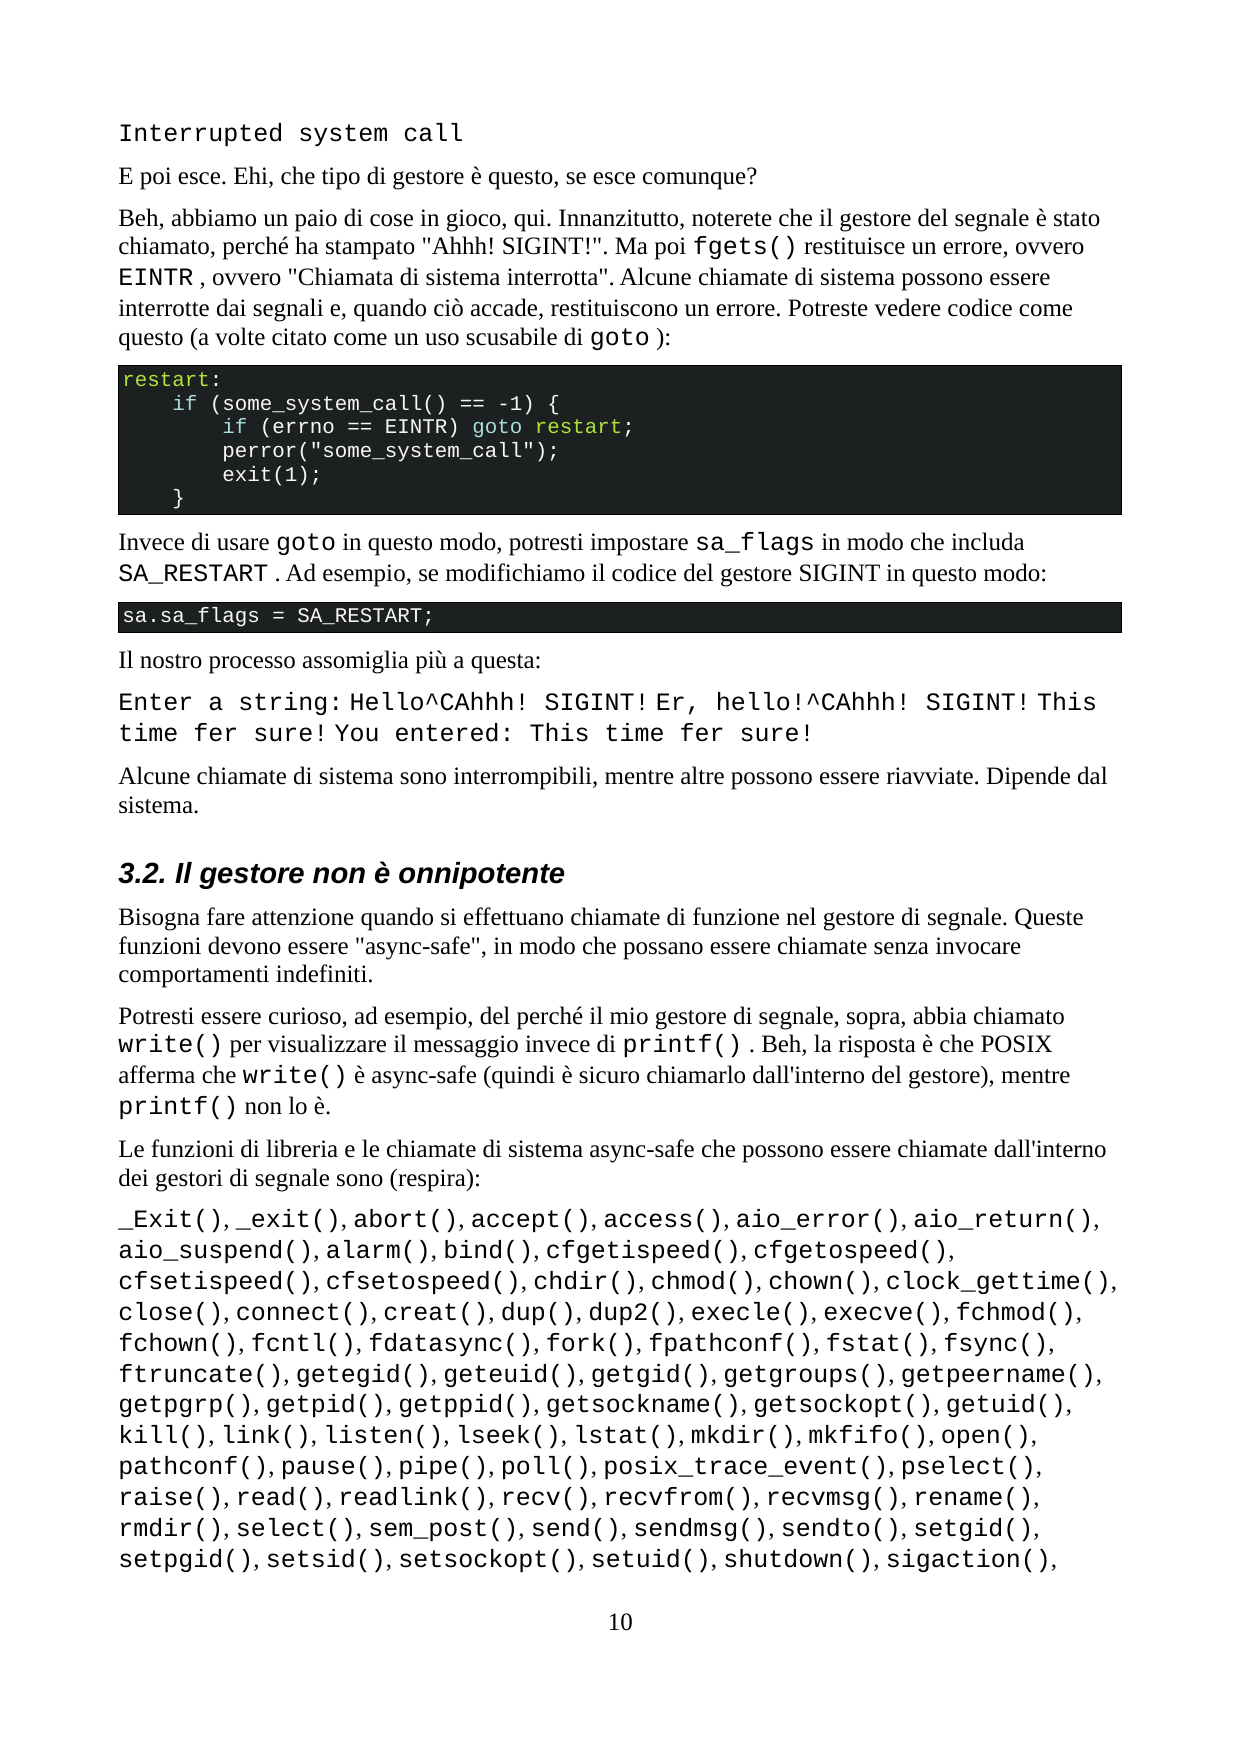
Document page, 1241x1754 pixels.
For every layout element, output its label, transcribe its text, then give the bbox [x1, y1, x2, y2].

text sa.sa_flags = SA_RESTART; [119, 603, 1121, 632]
text Invece di usare goto in questo modo, potresti impostare sa_flags in modo che includa SA_RESTART . Ad esempio, se modifichiamo il codice del gestore SIGINT in questo modo: [118, 527, 1122, 589]
text Enter a string: Hello^CAhhh! SIGINT! Er, hello!^CAhhh! SIGINT! This time fer sure! You entered: This time fer sure! [118, 687, 1122, 748]
text Beh, abbiamo un paio di cose in gioco, qui. Innanzitutto, noterete che il gestore del segnale è stato chiamato, perché ha stampato "Ahhh! SIGINT!". Ma poi fgets() restituisce un errore, ovvero EINTR , ovvero "Chiamata di sistema interrotta". Alcune chiamate di sistema possono essere interrotte dai segnali e, quando ciò accade, restituiscono un errore. Potreste vedere codice come questo (a volte citato come un uso scusabile di goto ): [118, 203, 1122, 353]
text perror("some_system_call"); [119, 436, 1121, 460]
text Interrupted system call [118, 118, 1122, 149]
text restart: [119, 366, 1121, 389]
text _Exit(), _exit(), abort(), accept(), access(), aio_error(), aio_return(), aio_suspend(), alarm(), bind(), cfgetispeed(), cfgetospeed(), cfsetispeed(), cfsetospeed(), chdir(), chmod(), chown(), clock_gettime(), close(), connect(), creat(), dup(), dup2(), execle(), execve(), fchmod(), fchown(), fcntl(), fdatasync(), fork(), fpathconf(), fstat(), fsync(), ftruncate(), getegid(), geteuid(), getgid(), getgroups(), getpeername(), getpgrp(), getpid(), getppid(), getsockname(), getsockopt(), getuid(), kill(), link(), listen(), lseek(), lstat(), mkdir(), mkfifo(), open(), pathconf(), pause(), pipe(), poll(), posix_trace_event(), pselect(), raise(), read(), readlink(), recv(), recvfrom(), recvmsg(), rename(), rmdir(), select(), sem_post(), send(), sendmsg(), sendto(), setgid(), setpgid(), setsid(), setsockopt(), setuid(), shutdown(), sigaction(), [118, 1204, 1122, 1574]
text Alcune chiamate di sistema sono interrompibili, mentre altre possono essere riavviate. Dipende dal sistema. [118, 761, 1122, 818]
text if (some_system_call() == -1) { [119, 389, 1121, 412]
text } [119, 483, 1121, 514]
text if (errno == EINTR) goto restart; [119, 412, 1121, 436]
text exit(1); [119, 460, 1121, 483]
text Il nostro processo assomiglia più a questa: [118, 646, 1122, 674]
text Bisogna fare attenzione quando si effettuano chiamate di funzione nel gestore di segnale. Queste funzioni devono essere "async-safe", in modo che possano essere chiamate senza invocare comportamenti indefiniti. [118, 902, 1122, 988]
text Potresti essere curioso, ad esempio, del perché il mio gestore di segnale, sopra, abbia chiamato write() per visualizzare il messaggio invece di printf() . Beh, la risposta è che POSIX afferma che write() è async-safe (quindi è sicuro chiamarlo dall'interno del gestore), mentre printf() non lo è. [118, 1001, 1122, 1122]
subtitle Il gestore non è onnipotente [118, 856, 1122, 889]
text Le funzioni di libreria e le chiamate di sistema async-safe che possono essere chiamate dall'interno dei gestori di segnale sono (respira): [118, 1134, 1122, 1192]
text E poi esce. Ehi, che tipo di gestore è questo, se esce comunque? [118, 161, 1122, 190]
